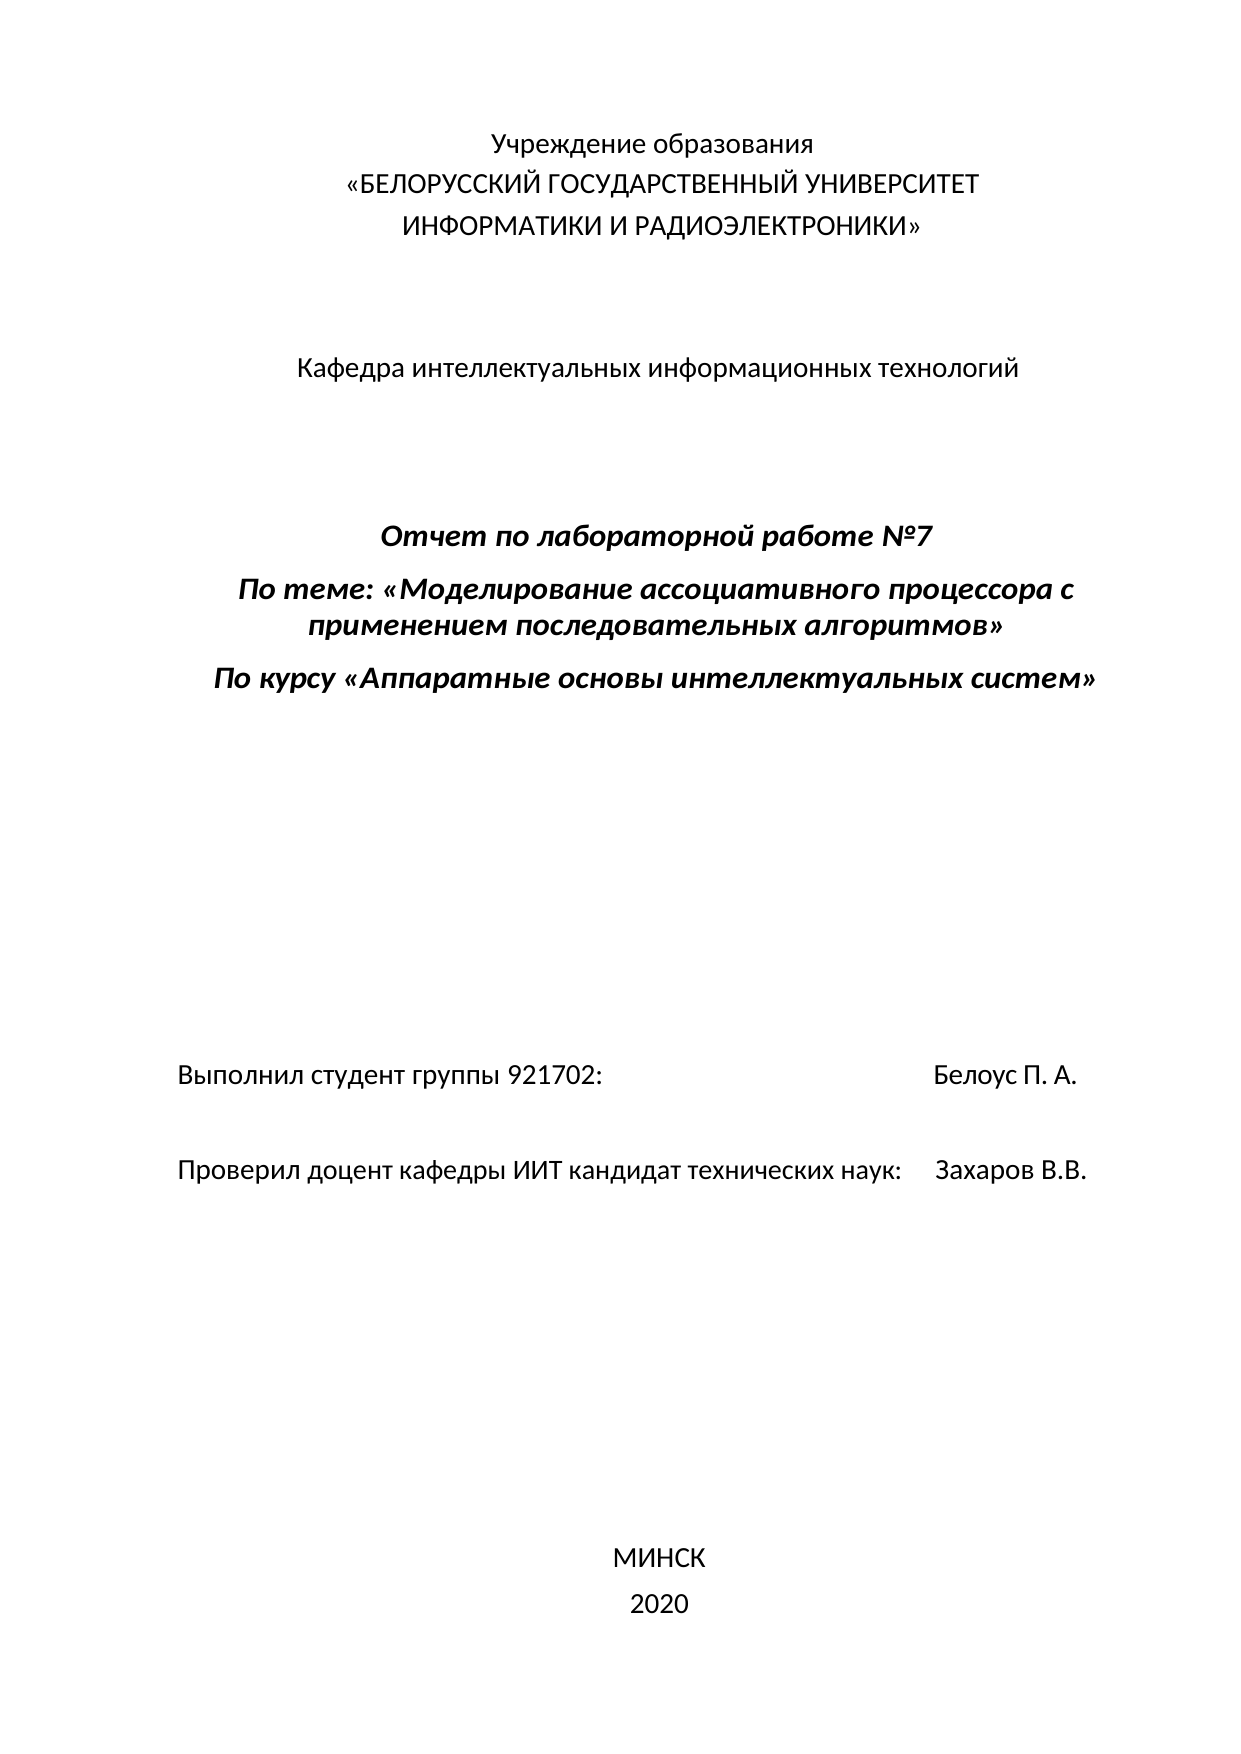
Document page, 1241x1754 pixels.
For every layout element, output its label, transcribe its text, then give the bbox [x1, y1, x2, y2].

text Выполнил студент группы 921702: Белоус П. А. [177, 1056, 1141, 1092]
text «БЕЛОРУССКИЙ ГОСУДАРСТВЕННЫЙ УНИВЕРСИТЕТ ИНФОРМАТИКИ И РАДИОЭЛЕКТРОНИКИ» [245, 165, 1079, 242]
text 2020 [245, 1586, 1073, 1621]
text По теме: «Моделирование ассоциативного процессора с применением последовательных алгоритмов» [204, 571, 1111, 643]
text МИНСК [245, 1539, 1073, 1575]
text Отчет по лабораторной работе №7 [204, 518, 1111, 554]
text Проверил доцент кафедры ИИТ кандидат технических наук: Захаров В.В. [177, 1151, 1141, 1187]
text Кафедра интеллектуальных информационных технологий [245, 349, 1071, 385]
text Учреждение образования [491, 125, 1152, 160]
text По курсу «Аппаратные основы интеллектуальных систем» [204, 660, 1111, 696]
